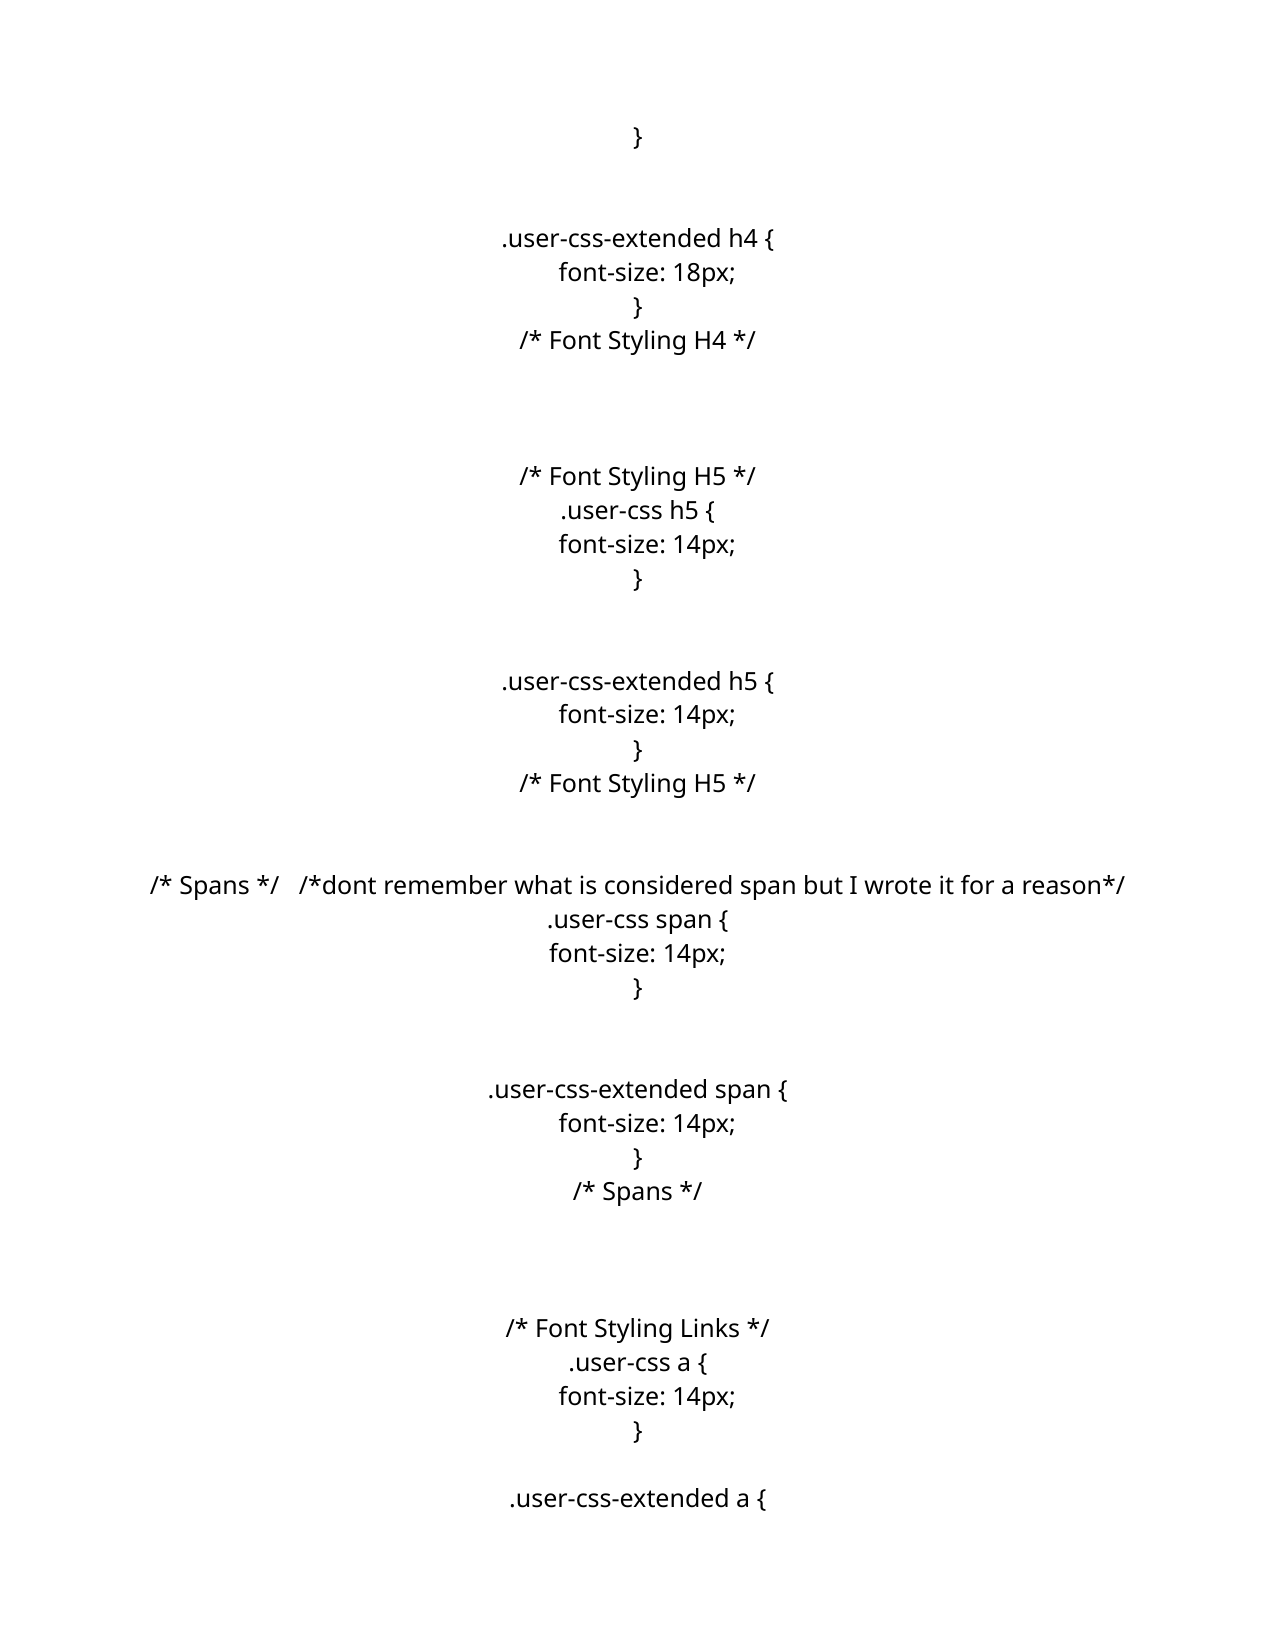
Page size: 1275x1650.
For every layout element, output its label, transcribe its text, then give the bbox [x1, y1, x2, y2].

text .user-css-extended a { [118, 1481, 1157, 1515]
text /* Font Styling Links */ [118, 1310, 1157, 1344]
text font-size: 14px; [118, 1106, 1157, 1140]
text /* Font Styling H4 */ [118, 322, 1157, 357]
text .user-css h5 { [118, 493, 1157, 527]
text /* Font Styling H5 */ [118, 459, 1157, 493]
text /* Spans */ [118, 1174, 1157, 1208]
text font-size: 14px; [118, 527, 1157, 561]
text font-size: 18px; [118, 254, 1157, 288]
text font-size: 14px; [118, 1378, 1157, 1412]
text } [118, 970, 1157, 1004]
text } [118, 118, 1157, 152]
text .user-css-extended span { [118, 1072, 1157, 1106]
text .user-css-extended h4 { [118, 220, 1157, 254]
text } [118, 731, 1157, 765]
text .user-css-extended h5 { [118, 663, 1157, 697]
text .user-css a { [118, 1344, 1157, 1378]
text font-size: 14px; [118, 936, 1157, 970]
text } [118, 288, 1157, 322]
text } [118, 1140, 1157, 1174]
text } [118, 1412, 1157, 1447]
text font-size: 14px; [118, 697, 1157, 731]
text } [118, 561, 1157, 595]
text /* Font Styling H5 */ [118, 765, 1157, 799]
text .user-css span { [118, 902, 1157, 936]
text /* Spans */ /*dont remember what is considered span but I wrote it for a reason*/ [118, 867, 1157, 902]
